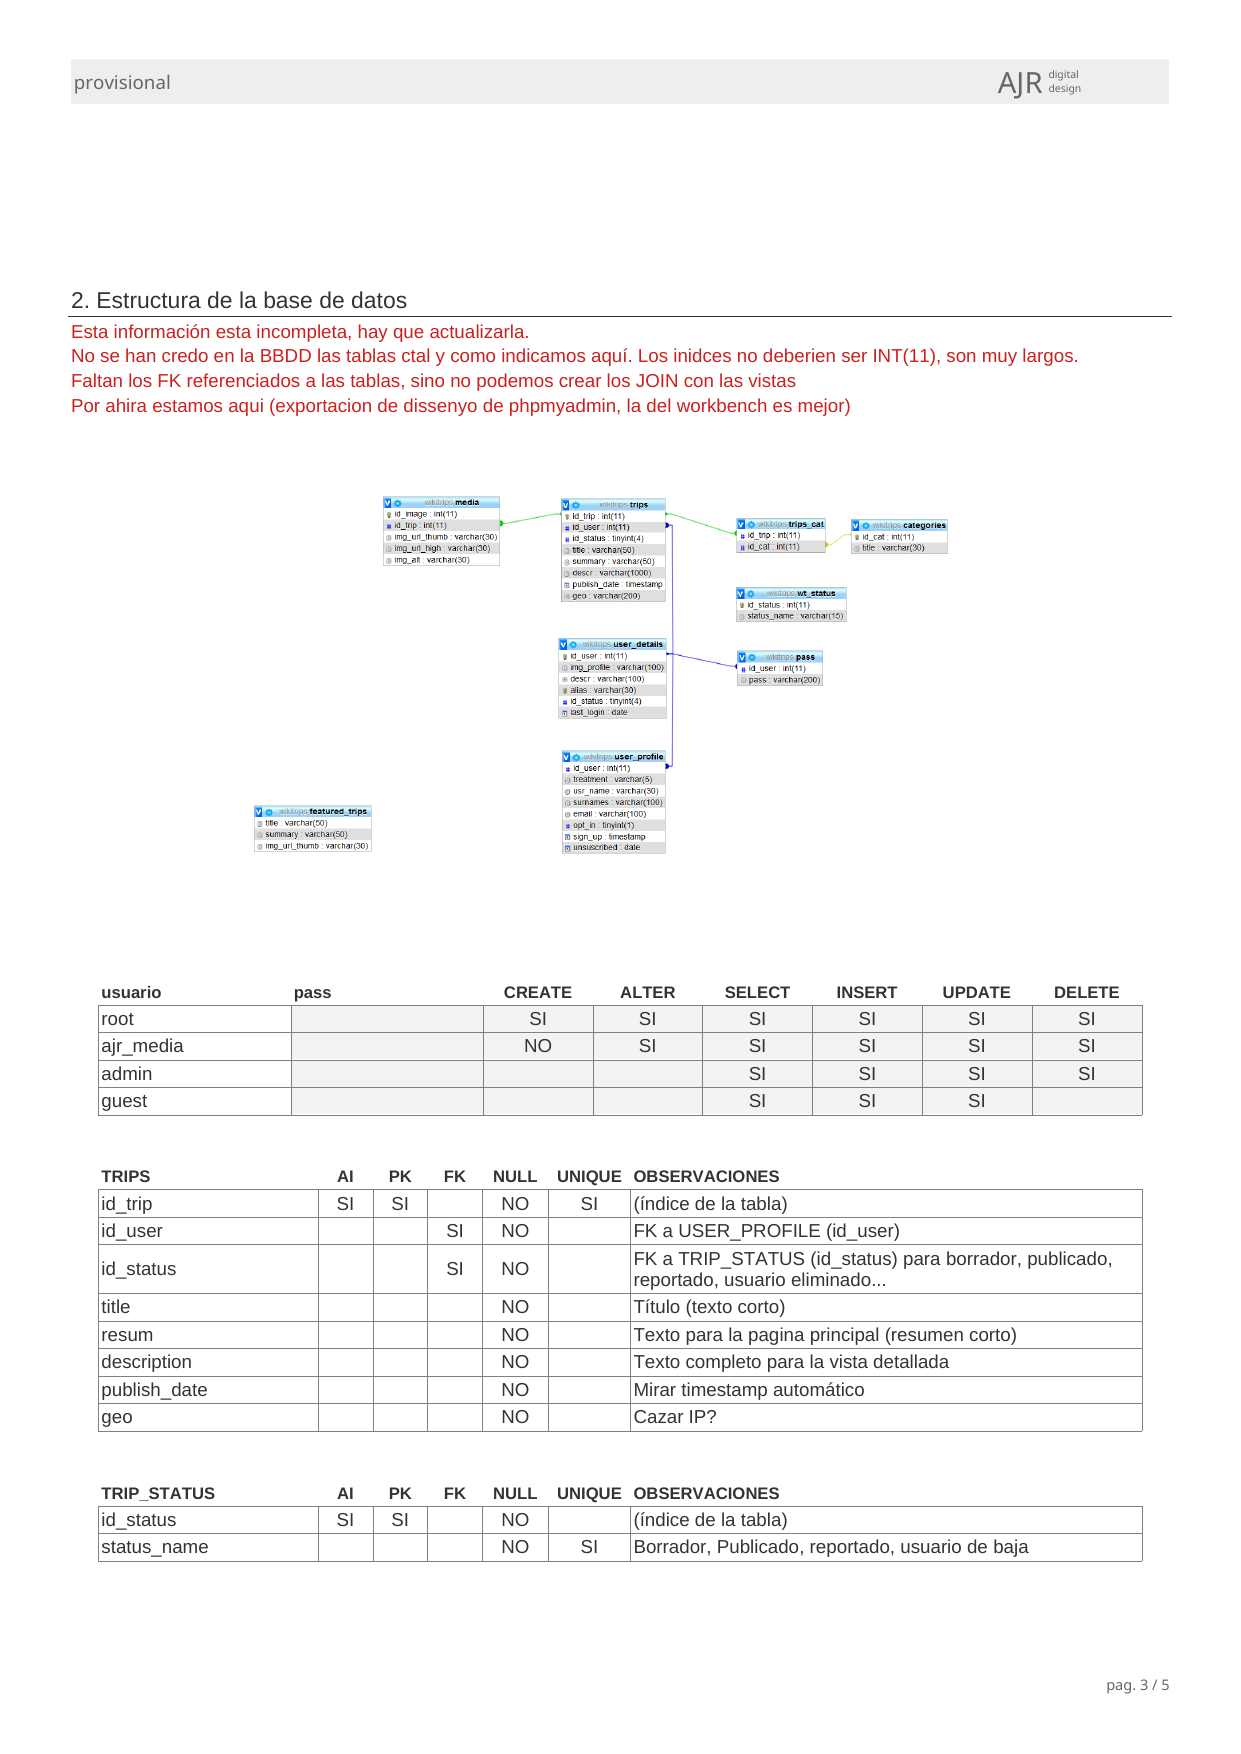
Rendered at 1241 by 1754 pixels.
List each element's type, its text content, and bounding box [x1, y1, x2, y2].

table_header NULL [482, 1164, 548, 1189]
table_cell SI [549, 1534, 630, 1561]
table_cell [1033, 1088, 1142, 1114]
table_cell SI [923, 1061, 1032, 1087]
text 2. Estructura de la base de datos [68, 284, 1172, 316]
table_cell [319, 1404, 373, 1431]
table_cell description [99, 1349, 318, 1376]
table_cell SI [1033, 1006, 1142, 1032]
table_cell NO [483, 1377, 548, 1403]
table_header INSERT [812, 980, 922, 1004]
table_cell [292, 1061, 483, 1087]
table_cell SI [703, 1006, 812, 1032]
table_cell NO [483, 1322, 548, 1348]
table_header usuario [98, 980, 291, 1004]
table_cell admin [99, 1061, 291, 1087]
table_header AI [318, 1481, 373, 1506]
table_header PK [373, 1164, 427, 1189]
table_cell SI [813, 1061, 922, 1087]
text Faltan los FK referenciados a las tablas, sino no podemos crear los JOIN con las vistas [71, 370, 1169, 392]
table_cell Borrador, Publicado, reportado, usuario de baja [631, 1534, 1142, 1561]
table_cell Texto completo para la vista detallada [631, 1349, 1142, 1376]
text Por ahira estamos aqui (exportacion de dissenyo de phpmyadmin, la del workbench es mejor) [71, 395, 1169, 416]
table_cell ajr_media [99, 1033, 291, 1059]
table_cell geo [99, 1404, 318, 1431]
table_cell Cazar IP? [631, 1404, 1142, 1431]
table_cell SI [813, 1006, 922, 1032]
table_cell [319, 1245, 373, 1293]
table_cell [374, 1294, 427, 1321]
table_header PK [373, 1481, 427, 1506]
table_cell SI [549, 1190, 630, 1217]
table_cell [428, 1534, 482, 1561]
table_cell [428, 1404, 482, 1431]
table_cell SI [594, 1006, 702, 1032]
table_cell FK a USER_PROFILE (id_user) [631, 1218, 1142, 1244]
table_cell SI [428, 1218, 482, 1244]
table_cell SI [703, 1088, 812, 1114]
table_cell SI [319, 1507, 373, 1533]
table_cell FK a TRIP_STATUS (id_status) para borrador, publicado, reportado, usuario eliminado... [631, 1245, 1142, 1293]
table_cell id_status [99, 1245, 318, 1293]
table_cell [374, 1218, 427, 1244]
table_cell SI [484, 1006, 593, 1032]
table_cell SI [319, 1190, 373, 1217]
table_cell resum [99, 1322, 318, 1348]
table_cell NO [483, 1404, 548, 1431]
table_cell [374, 1322, 427, 1348]
table_header pass [291, 980, 483, 1004]
table_cell SI [1033, 1061, 1142, 1087]
table_cell SI [813, 1088, 922, 1114]
table_cell [549, 1294, 630, 1321]
table_cell [319, 1534, 373, 1561]
table_cell [292, 1088, 483, 1114]
table_cell [594, 1088, 702, 1114]
table_cell [319, 1294, 373, 1321]
table_cell [374, 1534, 427, 1561]
text Esta información esta incompleta, hay que actualizarla. [71, 321, 1169, 342]
table_cell [374, 1377, 427, 1403]
table_header ALTER [593, 980, 702, 1004]
table_header TRIP_STATUS [98, 1481, 318, 1506]
table_header FK [428, 1481, 482, 1506]
table_cell Título (texto corto) [631, 1294, 1142, 1321]
table_header UNIQUE [548, 1481, 630, 1506]
table_cell SI [374, 1507, 427, 1533]
table_cell NO [483, 1245, 548, 1293]
table_cell id_user [99, 1218, 318, 1244]
text No se han credo en la BBDD las tablas ctal y como indicamos aquí. Los inidces no deberien ser INT(11), son muy largos. [71, 345, 1169, 367]
table_cell Texto para la pagina principal (resumen corto) [631, 1322, 1142, 1348]
table_cell [428, 1349, 482, 1376]
table_cell [484, 1088, 593, 1114]
table_cell [319, 1322, 373, 1348]
table_header SELECT [703, 980, 812, 1004]
table_cell [484, 1061, 593, 1087]
table_cell [428, 1294, 482, 1321]
table_cell SI [428, 1245, 482, 1293]
table_cell SI [374, 1190, 427, 1217]
table_cell SI [594, 1033, 702, 1059]
table_cell (índice de la tabla) [631, 1190, 1142, 1217]
table_cell SI [1033, 1033, 1142, 1059]
table_cell (índice de la tabla) [631, 1507, 1142, 1533]
table_header FK [428, 1164, 482, 1189]
table_cell guest [99, 1088, 291, 1114]
table_cell SI [703, 1033, 812, 1059]
table_cell status_name [99, 1534, 318, 1561]
table_cell NO [483, 1534, 548, 1561]
table_cell publish_date [99, 1377, 318, 1403]
table_cell Mirar timestamp automático [631, 1377, 1142, 1403]
table_cell [549, 1377, 630, 1403]
table_cell NO [483, 1190, 548, 1217]
table_cell SI [923, 1033, 1032, 1059]
table_header UNIQUE [548, 1164, 630, 1189]
table_cell [292, 1006, 483, 1032]
table_cell [374, 1349, 427, 1376]
table_header AI [318, 1164, 373, 1189]
table_cell [549, 1245, 630, 1293]
table_header NULL [482, 1481, 548, 1506]
table_cell SI [923, 1006, 1032, 1032]
table_cell [374, 1245, 427, 1293]
table_cell [549, 1404, 630, 1431]
table_header TRIPS [98, 1164, 318, 1189]
table_header DELETE [1032, 980, 1142, 1004]
table_cell [594, 1061, 702, 1087]
table_cell [428, 1190, 482, 1217]
table_cell NO [483, 1294, 548, 1321]
table_cell [292, 1033, 483, 1059]
table_cell root [99, 1006, 291, 1032]
picture [237, 459, 974, 874]
table_cell SI [703, 1061, 812, 1087]
table_header UPDATE [922, 980, 1032, 1004]
table_cell [319, 1377, 373, 1403]
table_header OBSERVACIONES [630, 1481, 1142, 1506]
table_cell [319, 1218, 373, 1244]
table_cell [319, 1349, 373, 1376]
table_cell [549, 1322, 630, 1348]
table_cell SI [923, 1088, 1032, 1114]
table_header OBSERVACIONES [630, 1164, 1142, 1189]
table_cell [374, 1404, 427, 1431]
table_cell [428, 1322, 482, 1348]
table_cell [428, 1507, 482, 1533]
table_cell id_trip [99, 1190, 318, 1217]
table_cell [549, 1507, 630, 1533]
table_cell [549, 1218, 630, 1244]
table_cell SI [813, 1033, 922, 1059]
table_cell NO [483, 1349, 548, 1376]
table_header CREATE [483, 980, 593, 1004]
table_cell title [99, 1294, 318, 1321]
table_cell NO [483, 1218, 548, 1244]
table_cell [549, 1349, 630, 1376]
table_cell [428, 1377, 482, 1403]
table_cell NO [484, 1033, 593, 1059]
table_cell id_status [99, 1507, 318, 1533]
table_cell NO [483, 1507, 548, 1533]
